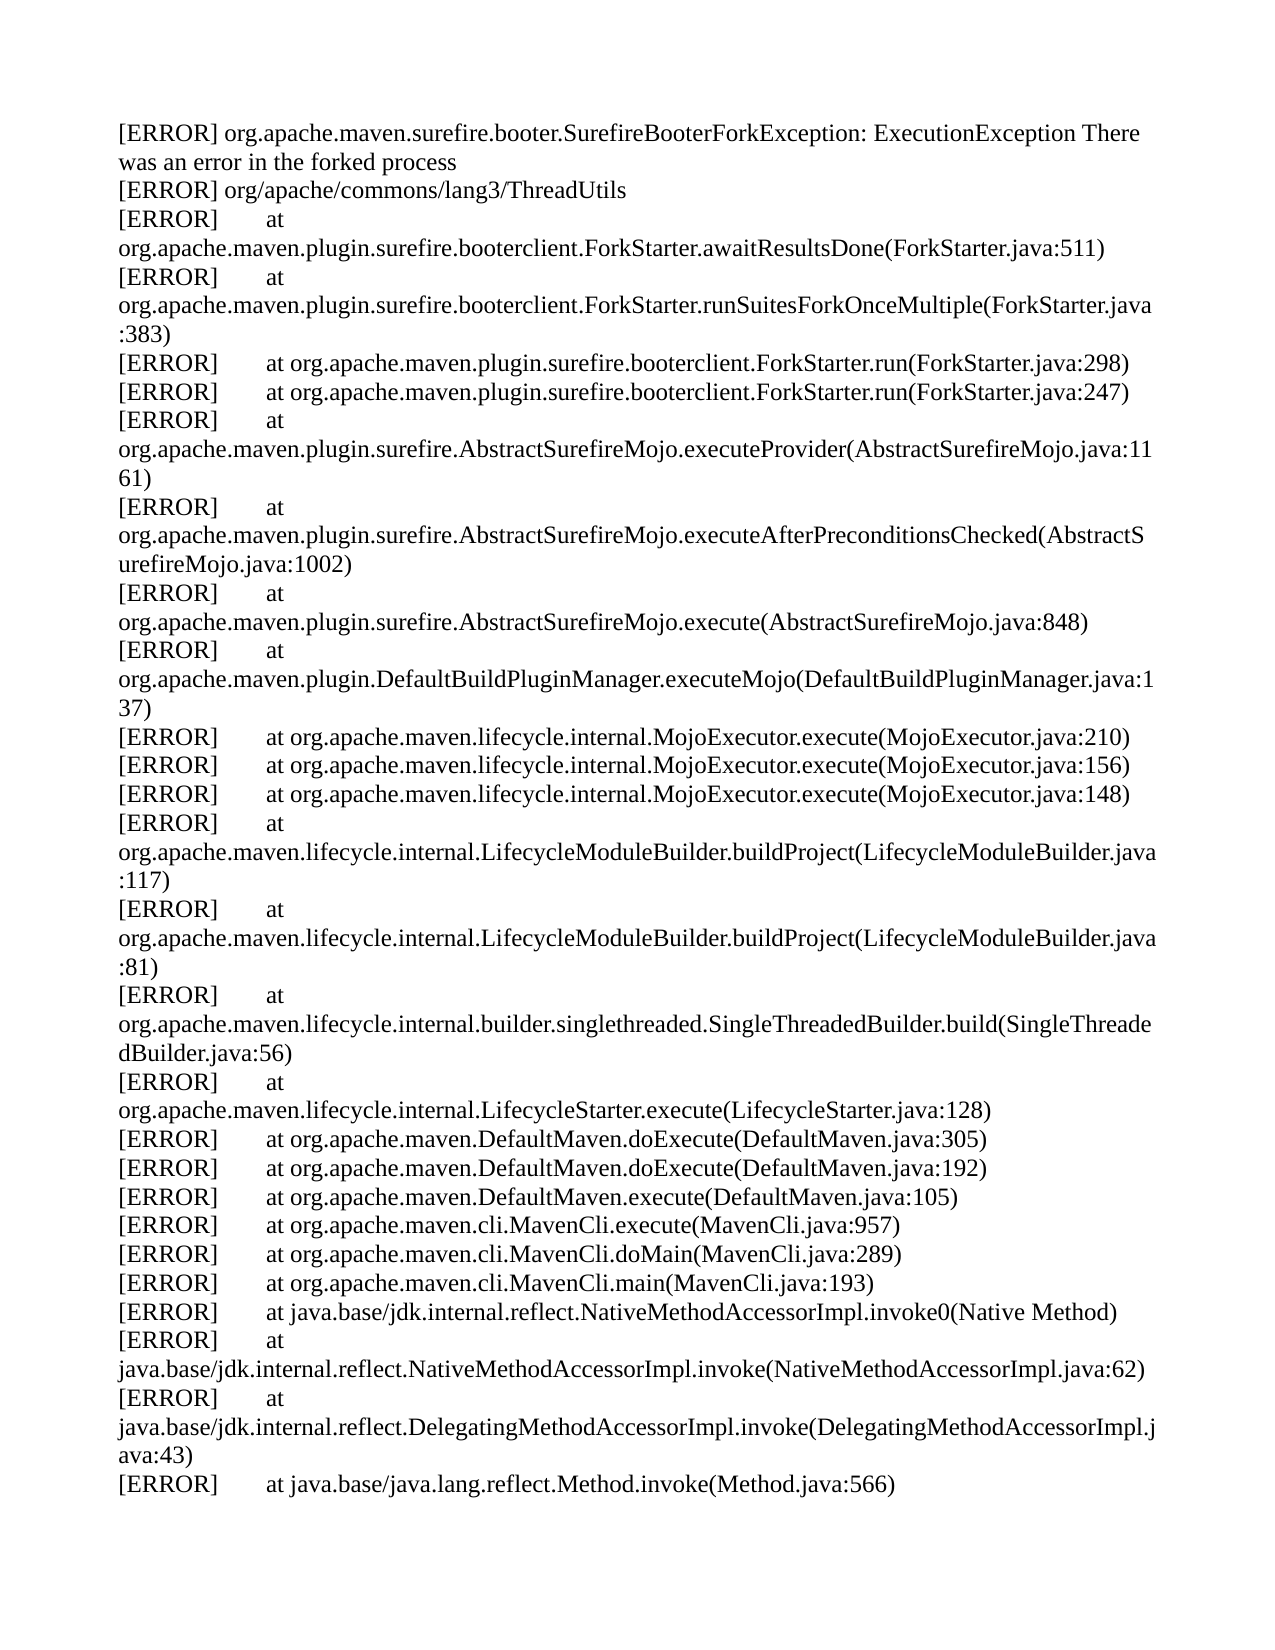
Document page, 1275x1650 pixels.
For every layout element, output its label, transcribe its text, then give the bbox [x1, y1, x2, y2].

text [ERROR] at org.apache.maven.DefaultMaven.doExecute(DefaultMaven.java:192) [118, 1153, 1157, 1182]
text [ERROR] at org.apache.maven.DefaultMaven.doExecute(DefaultMaven.java:305) [118, 1124, 1157, 1153]
text [ERROR] org.apache.maven.surefire.booter.SurefireBooterForkException: ExecutionException There was an error in the forked process [118, 118, 1157, 176]
text [ERROR] at org.apache.maven.plugin.surefire.booterclient.ForkStarter.run(ForkStarter.java:247) [118, 377, 1157, 406]
text [ERROR] at org.apache.maven.lifecycle.internal.MojoExecutor.execute(MojoExecutor.java:156) [118, 751, 1157, 779]
text [ERROR] at java.base/jdk.internal.reflect.NativeMethodAccessorImpl.invoke0(Native Method) [118, 1297, 1157, 1326]
text [ERROR] at org.apache.maven.lifecycle.internal.LifecycleModuleBuilder.buildProject(LifecycleModuleBuilder.java:81) [118, 894, 1157, 981]
text [ERROR] at org.apache.maven.cli.MavenCli.doMain(MavenCli.java:289) [118, 1239, 1157, 1268]
text [ERROR] at java.base/jdk.internal.reflect.NativeMethodAccessorImpl.invoke(NativeMethodAccessorImpl.java:62) [118, 1326, 1157, 1383]
text [ERROR] at org.apache.maven.lifecycle.internal.MojoExecutor.execute(MojoExecutor.java:148) [118, 779, 1157, 808]
text [ERROR] at org.apache.maven.lifecycle.internal.builder.singlethreaded.SingleThreadedBuilder.build(SingleThreadedBuilder.java:56) [118, 981, 1157, 1067]
text [ERROR] at org.apache.maven.plugin.surefire.booterclient.ForkStarter.run(ForkStarter.java:298) [118, 348, 1157, 377]
text [ERROR] at org.apache.maven.cli.MavenCli.execute(MavenCli.java:957) [118, 1211, 1157, 1239]
text [ERROR] at java.base/jdk.internal.reflect.DelegatingMethodAccessorImpl.invoke(DelegatingMethodAccessorImpl.java:43) [118, 1383, 1157, 1469]
text [ERROR] at org.apache.maven.lifecycle.internal.LifecycleModuleBuilder.buildProject(LifecycleModuleBuilder.java:117) [118, 808, 1157, 894]
text [ERROR] at org.apache.maven.plugin.surefire.booterclient.ForkStarter.runSuitesForkOnceMultiple(ForkStarter.java:383) [118, 262, 1157, 348]
text [ERROR] at org.apache.maven.plugin.DefaultBuildPluginManager.executeMojo(DefaultBuildPluginManager.java:137) [118, 636, 1157, 722]
text [ERROR] at org.apache.maven.plugin.surefire.AbstractSurefireMojo.executeAfterPreconditionsChecked(AbstractSurefireMojo.java:1002) [118, 492, 1157, 578]
text [ERROR] at org.apache.maven.plugin.surefire.AbstractSurefireMojo.execute(AbstractSurefireMojo.java:848) [118, 578, 1157, 636]
text [ERROR] at org.apache.maven.lifecycle.internal.LifecycleStarter.execute(LifecycleStarter.java:128) [118, 1067, 1157, 1124]
text [ERROR] at org.apache.maven.plugin.surefire.booterclient.ForkStarter.awaitResultsDone(ForkStarter.java:511) [118, 204, 1157, 262]
text [ERROR] at org.apache.maven.lifecycle.internal.MojoExecutor.execute(MojoExecutor.java:210) [118, 722, 1157, 751]
text [ERROR] at java.base/java.lang.reflect.Method.invoke(Method.java:566) [118, 1469, 1157, 1498]
text [ERROR] at org.apache.maven.cli.MavenCli.main(MavenCli.java:193) [118, 1268, 1157, 1297]
text [ERROR] at org.apache.maven.plugin.surefire.AbstractSurefireMojo.executeProvider(AbstractSurefireMojo.java:1161) [118, 406, 1157, 492]
text [ERROR] at org.apache.maven.DefaultMaven.execute(DefaultMaven.java:105) [118, 1182, 1157, 1211]
text [ERROR] org/apache/commons/lang3/ThreadUtils [118, 176, 1157, 204]
